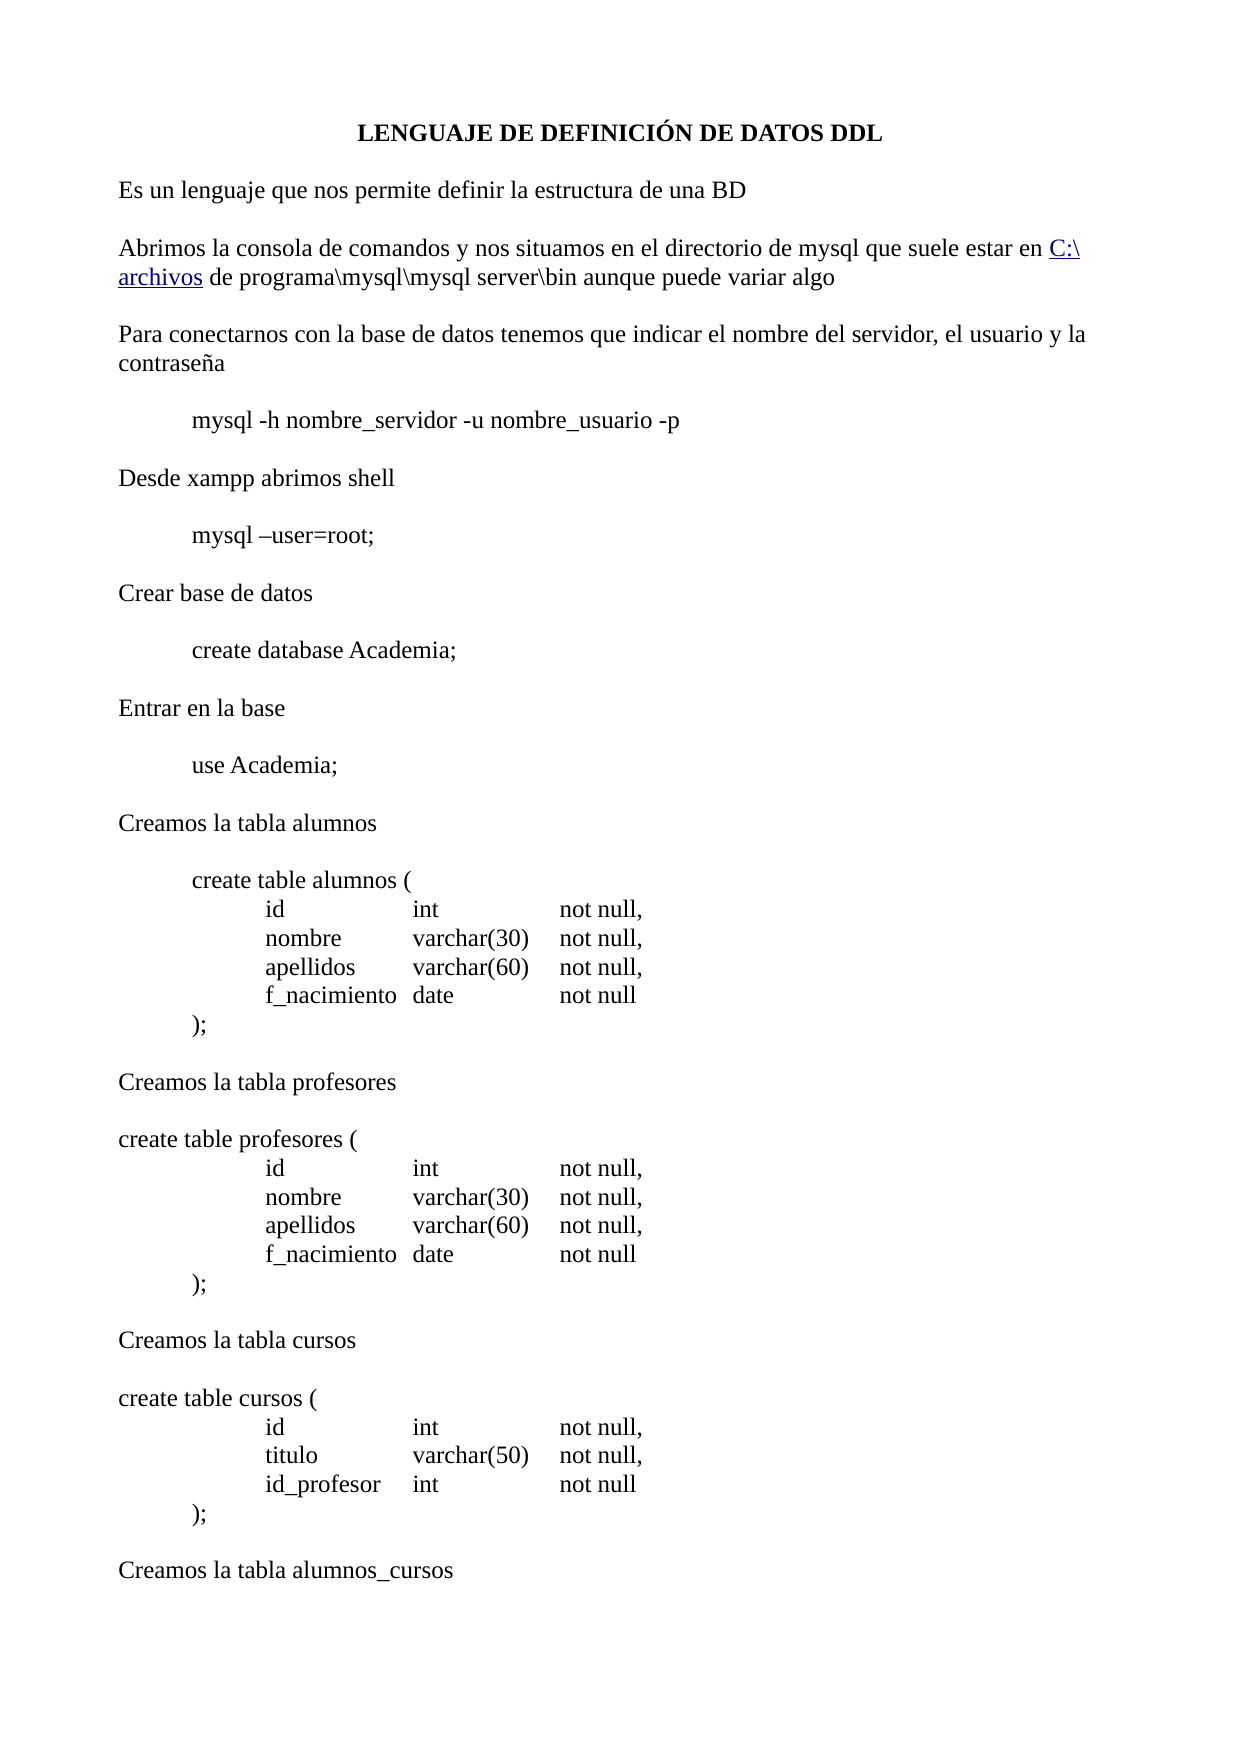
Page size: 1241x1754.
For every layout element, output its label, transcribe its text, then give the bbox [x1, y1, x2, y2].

text create table alumnos ( [118, 866, 1122, 894]
text ); [118, 1009, 1122, 1038]
text id int not null, [118, 894, 1122, 923]
text Crear base de datos [118, 578, 1122, 607]
text f_nacimiento date not null [118, 981, 1122, 1009]
text mysql -h nombre_servidor -u nombre_usuario -p [118, 406, 1122, 434]
text Desde xampp abrimos shell [118, 463, 1122, 492]
text LENGUAJE DE DEFINICIÓN DE DATOS DDL [118, 118, 1122, 147]
text f_nacimiento date not null [118, 1239, 1122, 1268]
text Entrar en la base [118, 693, 1122, 722]
text Abrimos la consola de comandos y nos situamos en el directorio de mysql que suele estar en C:\archivos de programa\mysql\mysql server\bin aunque puede variar algo [118, 233, 1122, 291]
text id int not null, [118, 1412, 1122, 1441]
text create table profesores ( [118, 1124, 1122, 1153]
text Creamos la tabla alumnos [118, 808, 1122, 837]
text ); [118, 1498, 1122, 1527]
text id_profesor int not null [118, 1469, 1122, 1498]
text Creamos la tabla cursos [118, 1326, 1122, 1354]
text nombre varchar(30) not null, [118, 923, 1122, 952]
text Creamos la tabla alumnos_cursos [118, 1556, 1122, 1584]
text mysql –user=root; [118, 521, 1122, 549]
text id int not null, [118, 1153, 1122, 1182]
text use Academia; [118, 751, 1122, 779]
text titulo varchar(50) not null, [118, 1441, 1122, 1469]
text Para conectarnos con la base de datos tenemos que indicar el nombre del servidor, el usuario y la contraseña [118, 319, 1122, 377]
text apellidos varchar(60) not null, [118, 952, 1122, 981]
text create table cursos ( [118, 1383, 1122, 1412]
text Creamos la tabla profesores [118, 1067, 1122, 1096]
text create database Academia; [118, 636, 1122, 664]
text apellidos varchar(60) not null, [118, 1211, 1122, 1239]
text Es un lenguaje que nos permite definir la estructura de una BD [118, 176, 1122, 204]
text nombre varchar(30) not null, [118, 1182, 1122, 1211]
text ); [118, 1268, 1122, 1297]
